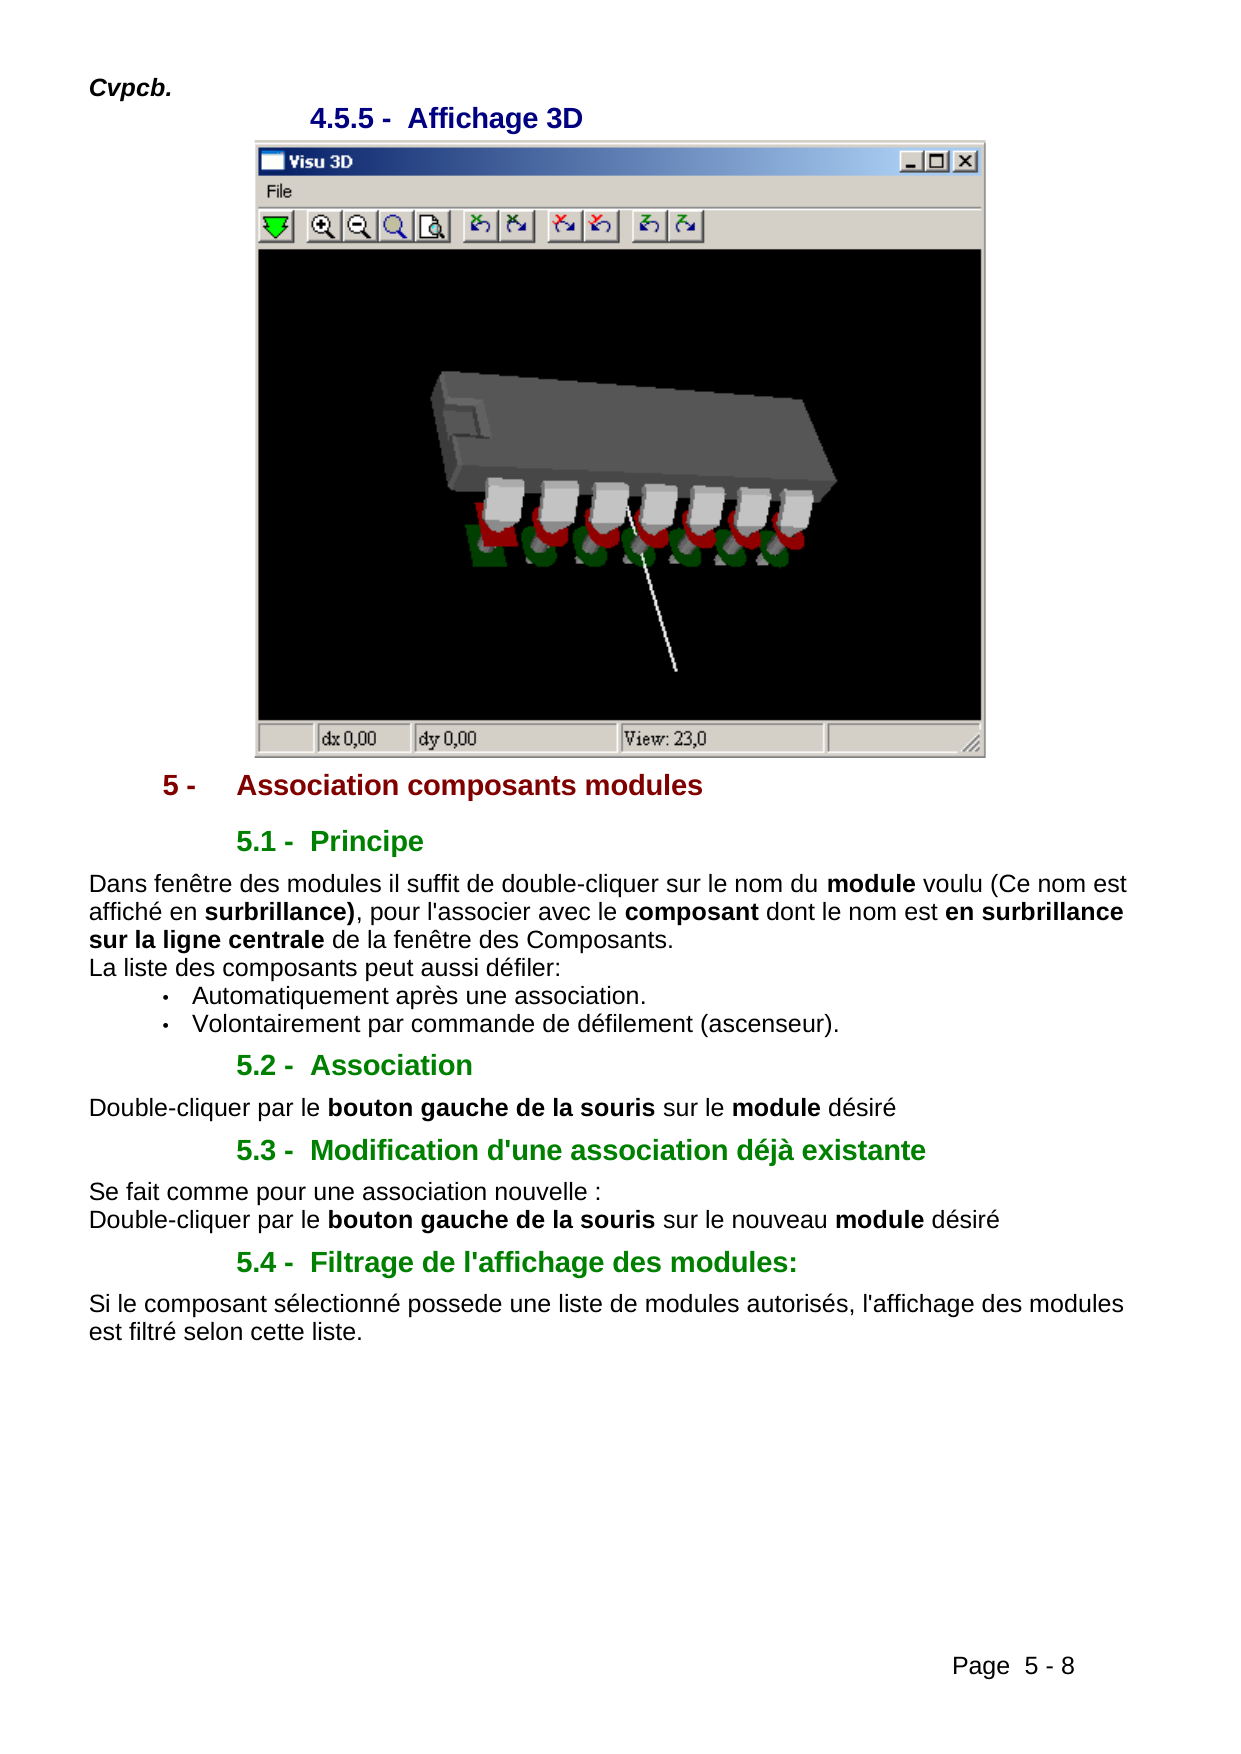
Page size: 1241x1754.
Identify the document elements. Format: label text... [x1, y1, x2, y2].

text Si le composant sélectionné possede une liste de modules autorisés, l'affichage des modules est filtré selon cette liste. [88, 1290, 1152, 1346]
text La liste des composants peut aussi défiler: [88, 953, 1152, 982]
subtitle Modification d'une association déjà existante [162, 1133, 1152, 1166]
list Automatiquement après une association. [162, 982, 1152, 1009]
text Dans fenêtre des modules il suffit de double-cliquer sur le nom du module voulu (Ce nom est affiché en surbrillance), pour l'associer avec le composant dont le nom est en surbrillance sur la ligne centrale de la fenêtre des Composants. [88, 869, 1152, 953]
subtitle Association [162, 1049, 1152, 1082]
subtitle Filtrage de l'affichage des modules: [162, 1246, 1152, 1278]
subtitle Association composants modules [88, 769, 1152, 802]
text Double-cliquer par le bouton gauche de la souris sur le module désiré [88, 1094, 1152, 1122]
text Double-cliquer par le bouton gauche de la souris sur le nouveau module désiré [88, 1206, 1152, 1234]
text Se fait comme pour une association nouvelle : [88, 1178, 1152, 1206]
subtitle Principe [162, 825, 1152, 858]
picture [254, 140, 986, 758]
subtitle Affichage 3D [236, 102, 1152, 134]
list Volontairement par commande de défilement (ascenseur). [162, 1009, 1152, 1038]
